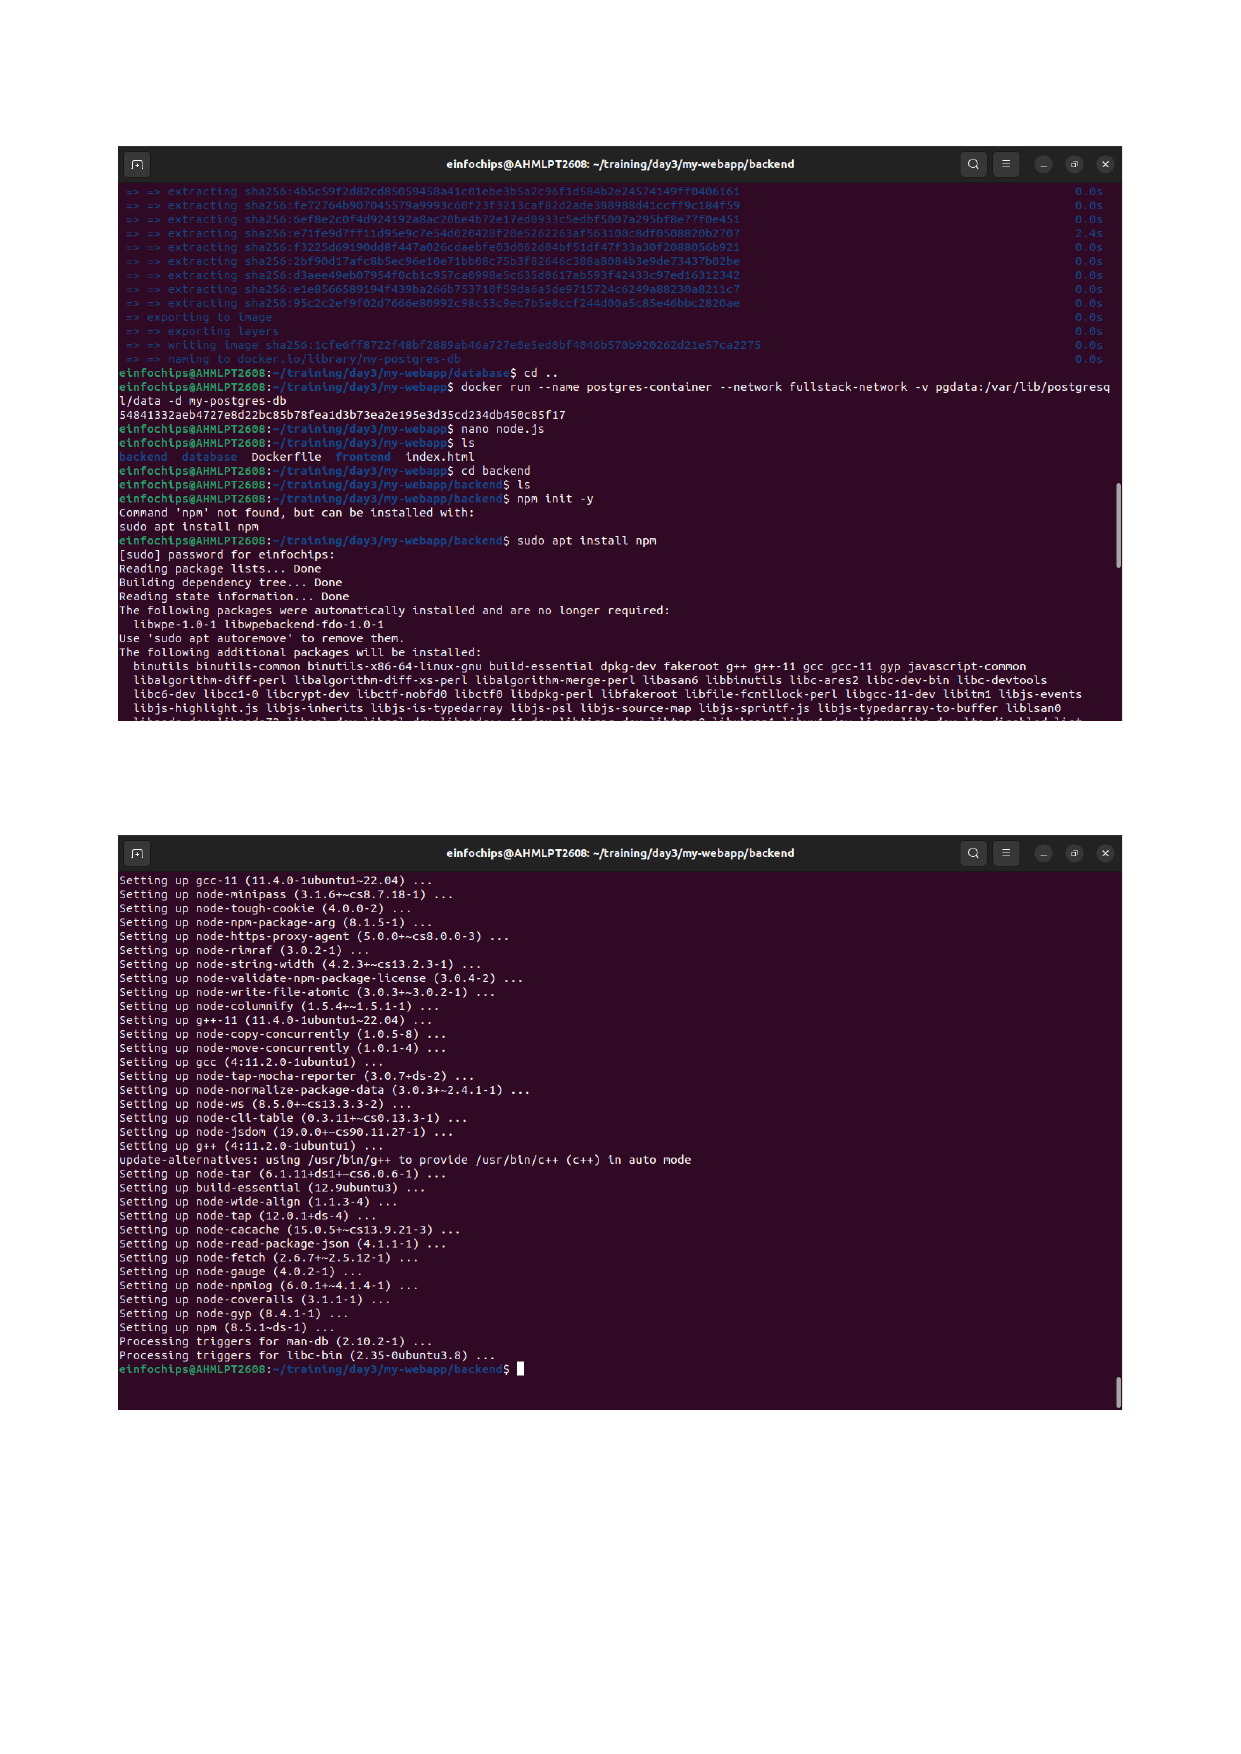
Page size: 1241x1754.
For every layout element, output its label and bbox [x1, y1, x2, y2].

picture [118, 835, 1123, 1410]
picture [118, 146, 1123, 721]
